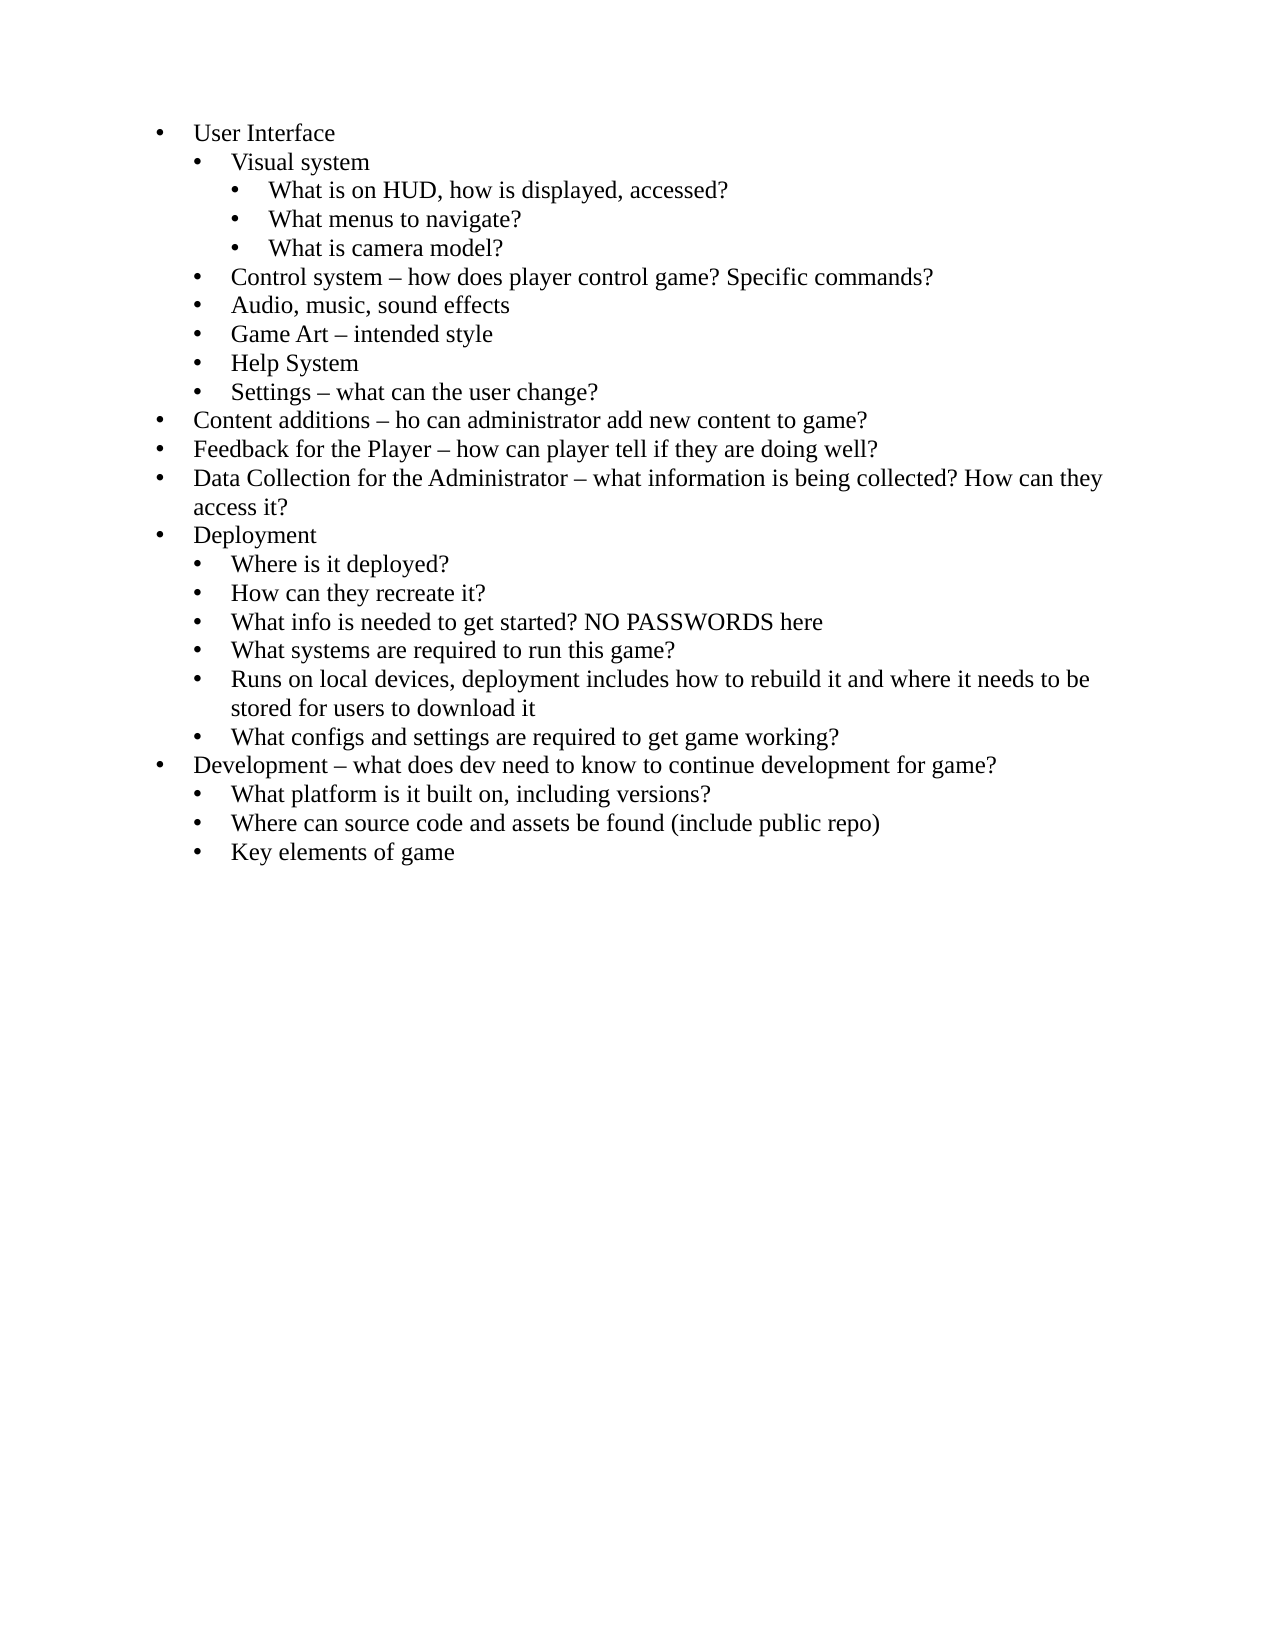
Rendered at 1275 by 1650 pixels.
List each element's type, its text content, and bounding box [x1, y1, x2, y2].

list What platform is it built on, including versions? [193, 779, 1157, 808]
list Feedback for the Player – how can player tell if they are doing well? [156, 434, 1157, 463]
list What is camera model? [231, 233, 1157, 262]
list Settings – what can the user change? [193, 377, 1157, 406]
list Development – what does dev need to know to continue development for game? [156, 751, 1157, 779]
list What is on HUD, how is displayed, accessed? [231, 176, 1157, 204]
list What systems are required to run this game? [193, 636, 1157, 664]
list Where is it deployed? [193, 549, 1157, 578]
list Visual system [193, 147, 1157, 176]
list Control system – how does player control game? Specific commands? [193, 262, 1157, 291]
list How can they recreate it? [193, 578, 1157, 607]
list What info is needed to get started? NO PASSWORDS here [193, 607, 1157, 636]
list Key elements of game [193, 837, 1157, 866]
list Game Art – intended style [193, 319, 1157, 348]
list What menus to navigate? [231, 204, 1157, 233]
list Content additions – ho can administrator add new content to game? [156, 406, 1157, 434]
list Where can source code and assets be found (include public repo) [193, 808, 1157, 837]
list What configs and settings are required to get game working? [193, 722, 1157, 751]
list Deployment [156, 521, 1157, 549]
list Help System [193, 348, 1157, 377]
list Data Collection for the Administrator – what information is being collected? How can they access it? [156, 463, 1157, 521]
list User Interface [156, 118, 1157, 147]
list Runs on local devices, deployment includes how to rebuild it and where it needs to be stored for users to download it [193, 664, 1157, 722]
list Audio, music, sound effects [193, 291, 1157, 319]
